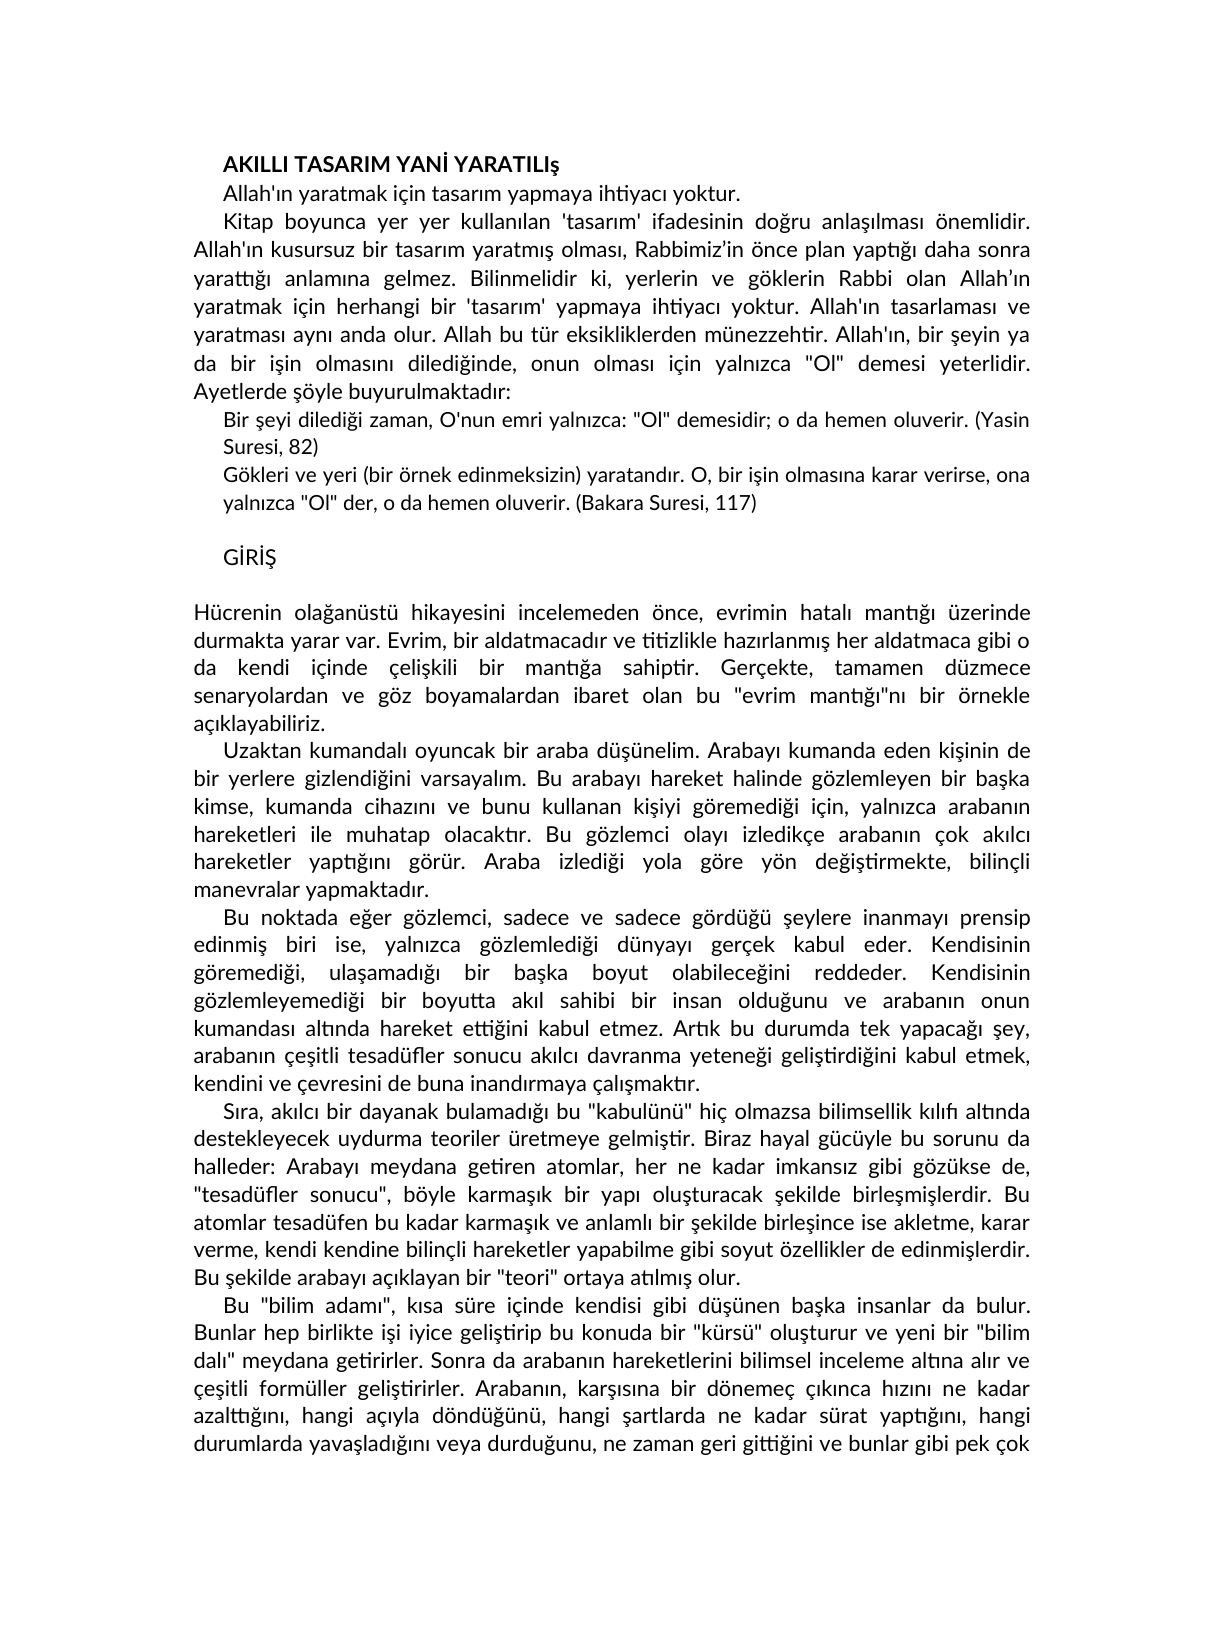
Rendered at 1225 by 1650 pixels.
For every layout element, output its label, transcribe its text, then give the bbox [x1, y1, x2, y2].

text Allah'ın yaratmak için tasarım yapmaya ihtiyacı yoktur. [193, 178, 1032, 207]
text Hücrenin olağanüstü hikayesini incelemeden önce, evrimin hatalı mantığı üzerinde durmakta yarar var. Evrim, bir aldatmacadır ve titizlikle hazırlanmış her aldatmaca gibi o da kendi içinde çelişkili bir mantığa sahiptir. Gerçekte, tamamen düzmece senaryolardan ve göz boyamalardan ibaret olan bu "evrim mantığı"nı bir örnekle açıklayabiliriz. [193, 598, 1032, 737]
text Bu noktada eğer gözlemci, sadece ve sadece gördüğü şeylere inanmayı prensip edinmiş biri ise, yalnızca gözlemlediği dünyayı gerçek kabul eder. Kendisinin göremediği, ulaşamadığı bir başka boyut olabileceğini reddeder. Kendisinin gözlemleyemediği bir boyutta akıl sahibi bir insan olduğunu ve arabanın onun kumandası altında hareket ettiğini kabul etmez. Artık bu durumda tek yapacağı şey, arabanın çeşitli tesadüfler sonucu akılcı davranma yeteneği geliştirdiğini kabul etmek, kendini ve çevresini de buna inandırmaya çalışmaktır. [193, 903, 1032, 1097]
text AKILLI TASARIM YANİ YARATILIş [193, 150, 1032, 178]
text Uzaktan kumandalı oyuncak bir araba düşünelim. Arabayı kumanda eden kişinin de bir yerlere gizlendiğini varsayalım. Bu arabayı hareket halinde gözlemleyen bir başka kimse, kumanda cihazını ve bunu kullanan kişiyi göremediği için, yalnızca arabanın hareketleri ile muhatap olacaktır. Bu gözlemci olayı izledikçe arabanın çok akılcı hareketler yaptığını görür. Araba izlediği yola göre yön değiştirmekte, bilinçli manevralar yapmaktadır. [193, 737, 1032, 903]
text Kitap boyunca yer yer kullanılan 'tasarım' ifadesinin doğru anlaşılması önemlidir. Allah'ın kusursuz bir tasarım yaratmış olması, Rabbimiz’in önce plan yaptığı daha sonra yarattığı anlamına gelmez. Bilinmelidir ki, yerlerin ve göklerin Rabbi olan Allah’ın yaratmak için herhangi bir 'tasarım' yapmaya ihtiyacı yoktur. Allah'ın tasarlaması ve yaratması aynı anda olur. Allah bu tür eksikliklerden münezzehtir. Allah'ın, bir şeyin ya da bir işin olmasını dilediğinde, onun olması için yalnızca "Ol" demesi yeterlidir. Ayetlerde şöyle buyurulmaktadır: [193, 207, 1032, 405]
text GİRİŞ [223, 543, 1032, 571]
text Sıra, akılcı bir dayanak bulamadığı bu "kabulünü" hiç olmazsa bilimsellik kılıfı altında destekleyecek uydurma teoriler üretmeye gelmiştir. Biraz hayal gücüyle bu sorunu da halleder: Arabayı meydana getiren atomlar, her ne kadar imkansız gibi gözükse de, "tesadüfler sonucu", böyle karmaşık bir yapı oluşturacak şekilde birleşmişlerdir. Bu atomlar tesadüfen bu kadar karmaşık ve anlamlı bir şekilde birleşince ise akletme, karar verme, kendi kendine bilinçli hareketler yapabilme gibi soyut özellikler de edinmişlerdir. Bu şekilde arabayı açıklayan bir "teori" ortaya atılmış olur. [193, 1097, 1032, 1291]
text Gökleri ve yeri (bir örnek edinmeksizin) yaratandır. O, bir işin olmasına karar verirse, ona yalnızca "Ol" der, o da hemen oluverir. (Bakara Suresi, 117) [223, 460, 1032, 515]
text Bir şeyi dilediği zaman, O'nun emri yalnızca: "Ol" demesidir; o da hemen oluverir. (Yasin Suresi, 82) [223, 405, 1032, 460]
text Bu "bilim adamı", kısa süre içinde kendisi gibi düşünen başka insanlar da bulur. Bunlar hep birlikte işi iyice geliştirip bu konuda bir "kürsü" oluşturur ve yeni bir "bilim dalı" meydana getirirler. Sonra da arabanın hareketlerini bilimsel inceleme altına alır ve çeşitli formüller geliştirirler. Arabanın, karşısına bir dönemeç çıkınca hızını ne kadar azalttığını, hangi açıyla döndüğünü, hangi şartlarda ne kadar sürat yaptığını, hangi durumlarda yavaşladığını veya durduğunu, ne zaman geri gittiğini ve bunlar gibi pek çok [193, 1291, 1032, 1457]
